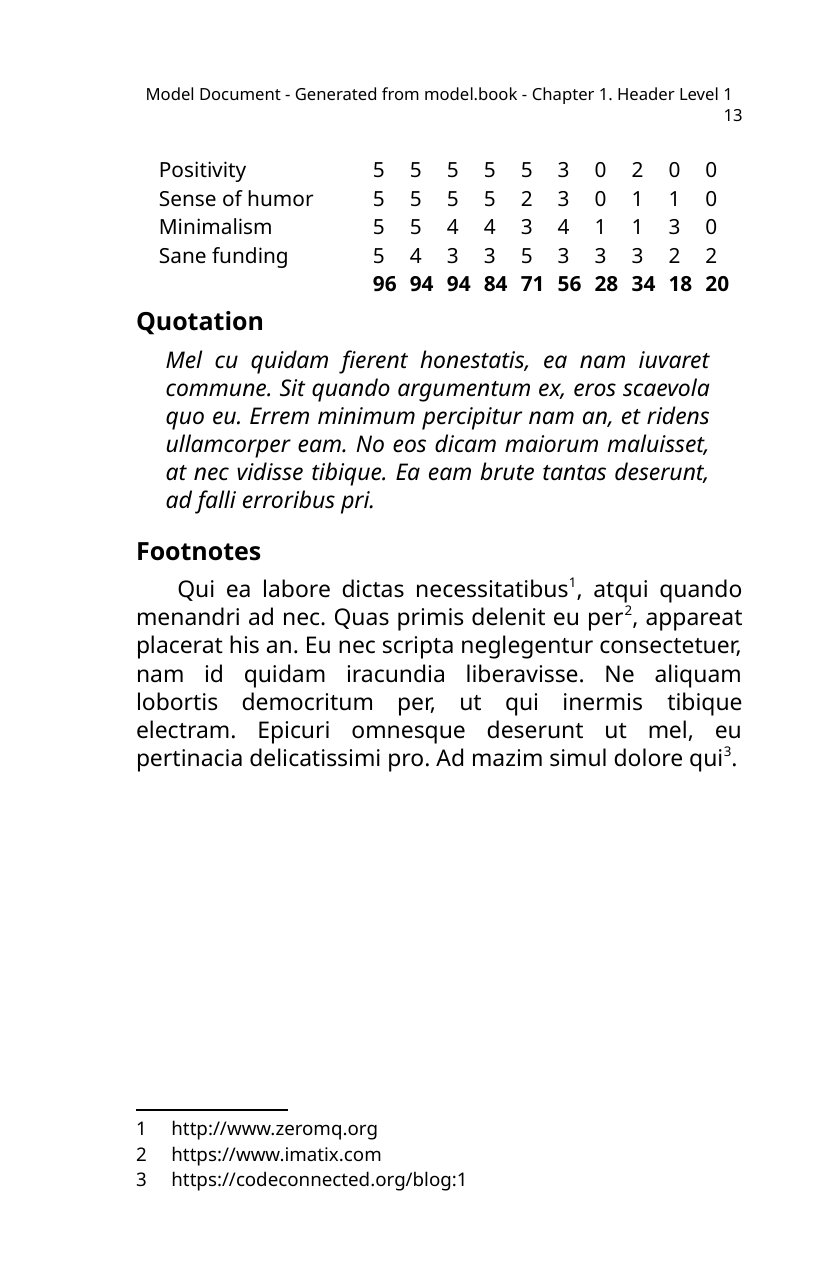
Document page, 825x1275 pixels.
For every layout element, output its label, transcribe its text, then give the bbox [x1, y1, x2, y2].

table_cell 5 [484, 184, 521, 212]
table_cell Sane funding [159, 241, 373, 269]
table_cell 4 [447, 212, 483, 241]
table_cell 1 [631, 212, 668, 241]
table_cell 18 [668, 269, 705, 298]
table_cell 2 [631, 155, 668, 184]
table_cell 56 [558, 269, 594, 298]
table_cell 4 [410, 241, 447, 269]
table_cell 1 [631, 184, 668, 212]
table_cell [159, 269, 373, 298]
text https://www.imatix.com [136, 1141, 742, 1167]
subtitle Footnotes [136, 533, 742, 567]
table_cell 28 [594, 269, 631, 298]
table_cell 5 [484, 155, 521, 184]
table_cell 2 [521, 184, 557, 212]
text https://codeconnected.org/blog:1 [136, 1167, 742, 1192]
table_cell 5 [447, 184, 483, 212]
table_cell 0 [705, 212, 742, 241]
table_cell 94 [410, 269, 447, 298]
table_cell 34 [631, 269, 668, 298]
table_cell 4 [484, 212, 521, 241]
subtitle Quotation [136, 303, 742, 338]
table_cell 1 [668, 184, 705, 212]
table_cell 0 [705, 184, 742, 212]
table_cell 2 [668, 241, 705, 269]
table_cell 20 [705, 269, 742, 298]
table_cell 5 [447, 155, 483, 184]
table_cell 3 [668, 212, 705, 241]
table_cell 3 [558, 241, 594, 269]
table_cell 1 [594, 212, 631, 241]
table_cell 3 [447, 241, 483, 269]
table_cell 5 [410, 212, 447, 241]
table_cell 3 [484, 241, 521, 269]
table_cell 96 [373, 269, 409, 298]
text Mel cu quidam fierent honestatis, ea nam iuvaret commune. Sit quando argumentum ex, eros scaevola quo eu. Errem minimum percipitur nam an, et ridens ullamcorper eam. No eos dicam maiorum maluisset, at nec vidisse tibique. Ea eam brute tantas deserunt, ad falli erroribus pri. [165, 343, 713, 515]
table_cell 5 [410, 155, 447, 184]
table_cell 0 [705, 155, 742, 184]
table_cell 5 [521, 241, 557, 269]
table_cell 5 [373, 241, 409, 269]
table_cell 71 [521, 269, 557, 298]
table_cell 5 [373, 212, 409, 241]
table_cell 5 [521, 155, 557, 184]
table_cell Positivity [159, 155, 373, 184]
text http://www.zeromq.org [136, 1116, 742, 1141]
table_cell 3 [521, 212, 557, 241]
table_cell 5 [373, 184, 409, 212]
table_cell 3 [594, 241, 631, 269]
table_cell 3 [631, 241, 668, 269]
table_cell 3 [558, 184, 594, 212]
table_cell Sense of humor [159, 184, 373, 212]
text Qui ea labore dictas necessitatibus, atqui quando menandri ad nec. Quas primis delenit eu per, appareat placerat his an. Eu nec scripta neglegentur consectetuer, nam id quidam iracundia liberavisse. Ne aliquam lobortis democritum per, ut qui inermis tibique electram. Epicuri omnesque deserunt ut mel, eu pertinacia delicatissimi pro. Ad mazim simul dolore qui. [136, 573, 742, 773]
table_cell 5 [373, 155, 409, 184]
table_cell 0 [594, 184, 631, 212]
table_cell 4 [558, 212, 594, 241]
table_cell 3 [558, 155, 594, 184]
table_cell 2 [705, 241, 742, 269]
table_cell 0 [594, 155, 631, 184]
table_cell 0 [668, 155, 705, 184]
table_cell Minimalism [159, 212, 373, 241]
table_cell 94 [447, 269, 483, 298]
table_cell 84 [484, 269, 521, 298]
table_cell 5 [410, 184, 447, 212]
